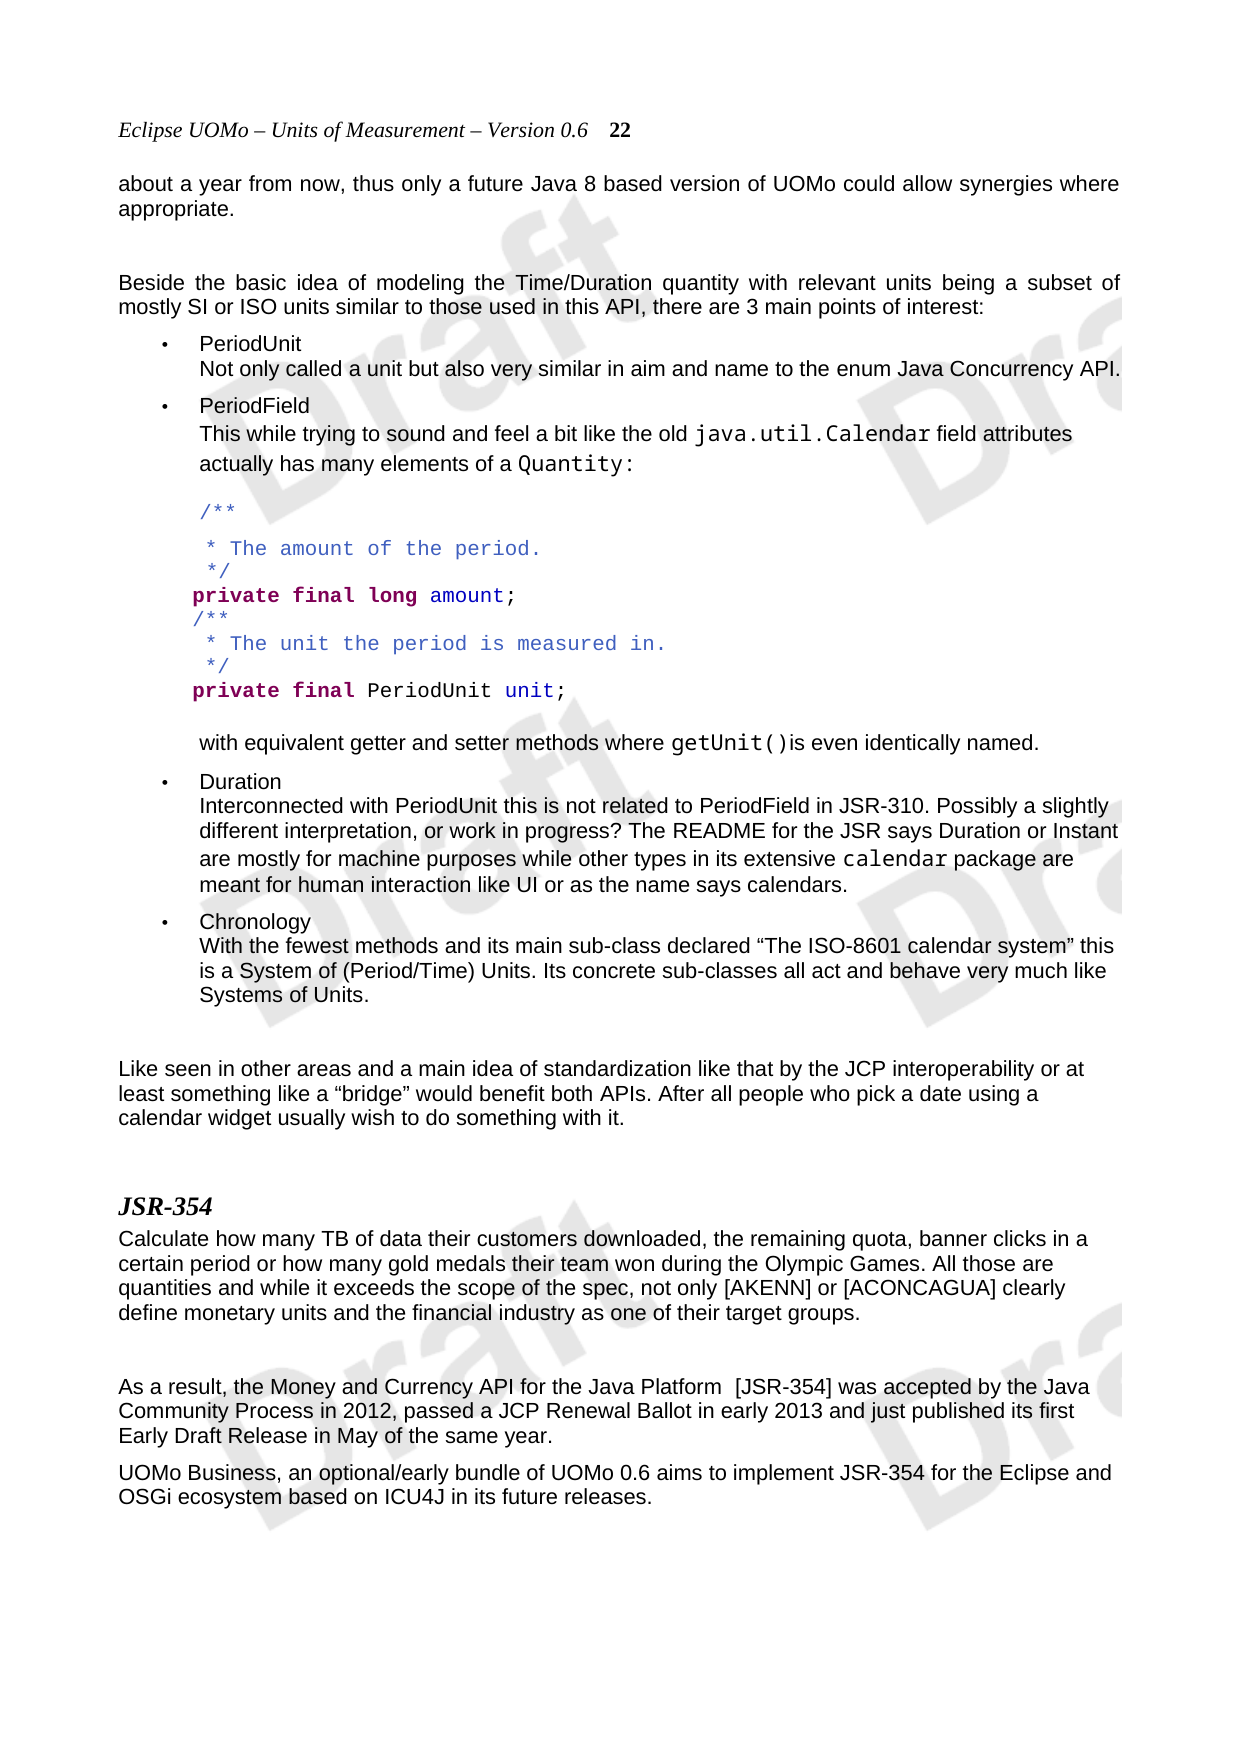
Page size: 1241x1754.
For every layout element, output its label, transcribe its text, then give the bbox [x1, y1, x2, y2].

picture [118, 1509, 1122, 1636]
subtitle JSR-354 [118, 1192, 1122, 1221]
picture [118, 319, 1122, 538]
text /** [118, 609, 1122, 632]
list with equivalent getter and setter methods where getUnit()is even identically named. [162, 703, 1122, 757]
list Duration Interconnected with PeriodUnit this is not related to PeriodField in JSR-310. Possibly a slightly different interpretation, or work in progress? The README for the JSR says Duration or Instant are mostly for machine purposes while other types in its extensive calendar package are meant for human interaction like UI or as the name says calendars. [162, 769, 1122, 897]
picture [118, 221, 1122, 270]
picture [118, 1325, 1122, 1374]
picture [118, 1448, 1122, 1460]
list PeriodField This while trying to sound and feel a bit like the old java.util.Calendar field attributes actually has many elements of a Quantity: /** [162, 393, 1122, 525]
picture [118, 703, 1122, 1057]
text Like seen in other areas and a main idea of standardization like that by the JCP interoperability or at least something like a “bridge” would benefit both APIs. After all people who pick a date using a calendar widget usually wish to do something with it. [118, 1057, 1122, 1130]
picture [118, 1130, 1122, 1192]
text * The amount of the period. [118, 538, 1122, 562]
text Calculate how many TB of data their customers downloaded, the remaining quota, banner clicks in a certain period or how many gold medals their team won during the Olympic Games. All those are quantities and while it exceeds the scope of the spec, not only [AKENN] or [ACONCAGUA] clearly define monetary units and the financial industry as one of their target groups. [118, 1227, 1122, 1325]
text about a year from now, thus only a future Java 8 based version of UOMo could allow synergies where appropriate. [118, 172, 1122, 221]
text private final long amount; [118, 585, 1122, 609]
text */ [118, 562, 1122, 585]
text */ [118, 656, 1122, 680]
text * The unit the period is measured in. [118, 632, 1122, 656]
text Beside the basic idea of modeling the Time/Duration quantity with relevant units being a subset of mostly SI or ISO units similar to those used in this API, there are 3 main points of interest: [118, 270, 1122, 319]
picture [118, 117, 1122, 172]
text As a result, the Money and Currency API for the Java Platform [JSR-354] was accepted by the Java Community Process in 2012, passed a JCP Renewal Ballot in early 2013 and just published its first Early Draft Release in May of the same year. [118, 1374, 1122, 1448]
text UOMo Business, an optional/early bundle of UOMo 0.6 aims to implement JSR-354 for the Eclipse and OSGi ecosystem based on ICU4J in its future releases. [118, 1460, 1122, 1509]
list PeriodUnit Not only called a unit but also very similar in aim and name to the enum Java Concurrency API. [162, 332, 1122, 381]
text private final PeriodUnit unit; [118, 680, 1122, 703]
picture [118, 1221, 1122, 1227]
list Chronology With the fewest methods and its main sub-class declared “The ISO-8601 calendar system” this is a System of (Period/Time) Units. Its concrete sub-classes all act and behave very much like Systems of Units. [162, 909, 1122, 1007]
